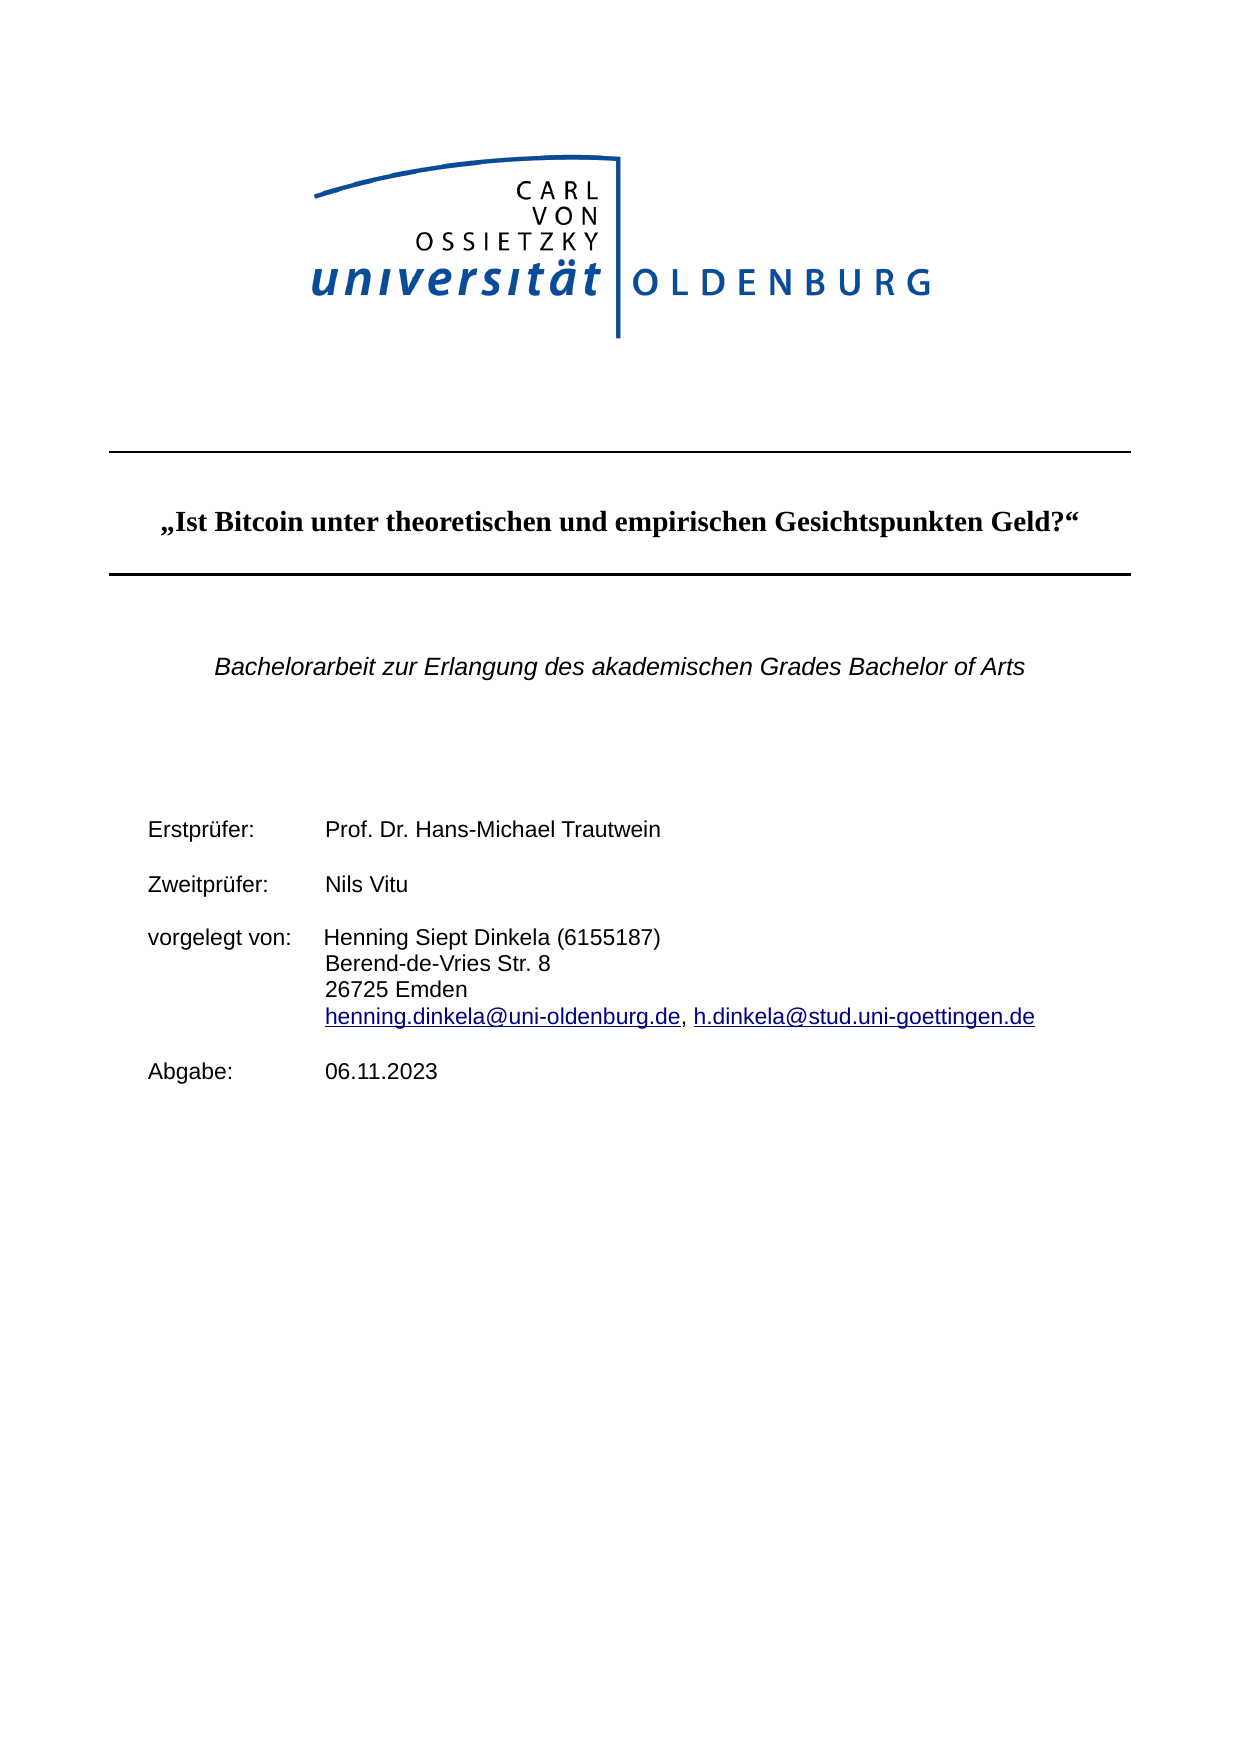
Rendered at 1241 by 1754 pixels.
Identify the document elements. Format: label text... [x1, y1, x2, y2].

text Bachelorarbeit zur Erlangung des akademischen Grades Bachelor of Arts [148, 647, 1093, 680]
text Erstprüfer: Prof. Dr. Hans-Michael Trautwein [148, 813, 1093, 842]
title „Ist Bitcoin unter theoretischen und empirischen Gesichtspunkten Geld?“ [121, 504, 1119, 538]
text Abgabe: 06.11.2023 [148, 1058, 1093, 1084]
text vorgelegt von: Henning Siept Dinkela (6155187) Berend-de-Vries Str. 8 26725 Emden henning.dinkela@uni-oldenburg.de, h.dinkela@stud.uni-goettingen.de [148, 924, 1093, 1029]
text Zweitprüfer: Nils Vitu [148, 871, 1093, 897]
picture [308, 147, 932, 341]
